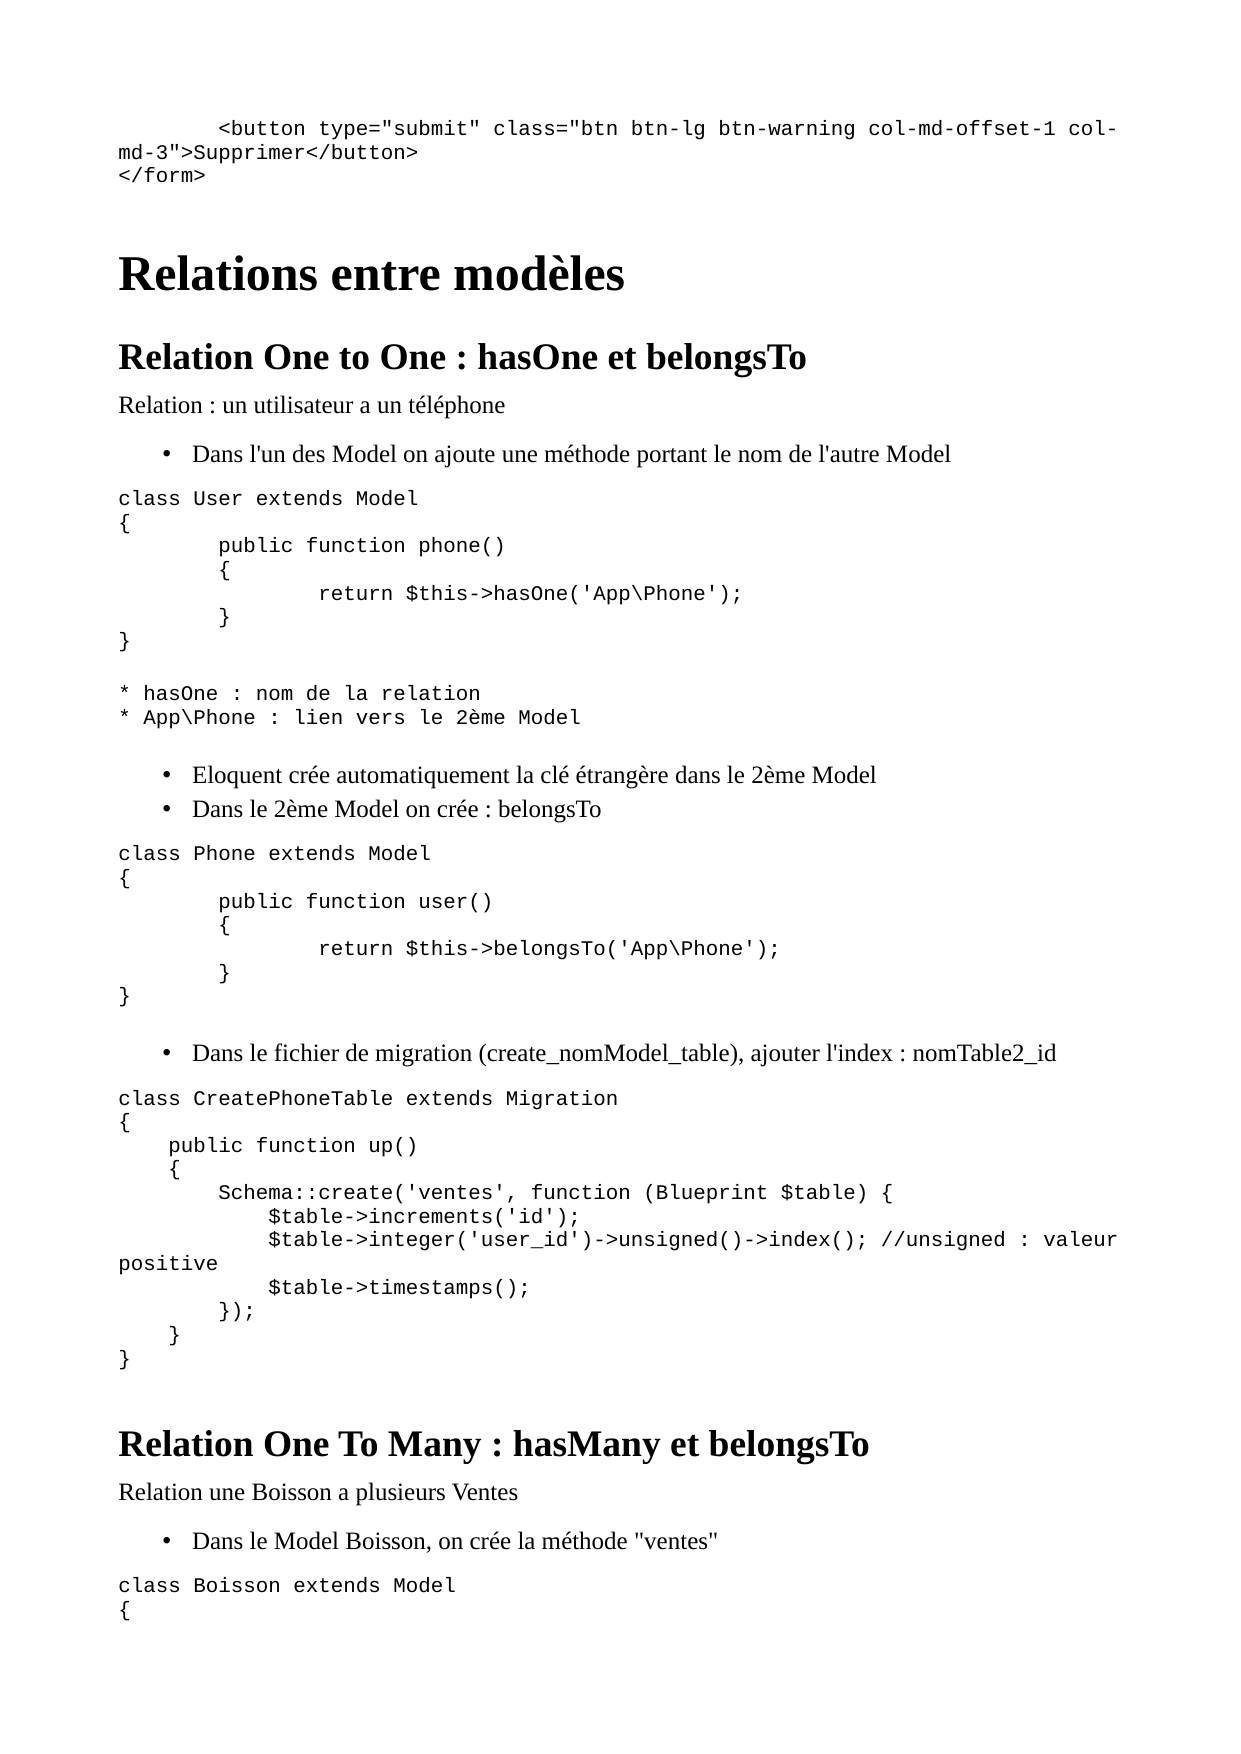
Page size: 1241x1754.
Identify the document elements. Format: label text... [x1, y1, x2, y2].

text { [118, 914, 1122, 938]
text Relation une Boisson a plusieurs Ventes [118, 1477, 1122, 1506]
text $table->integer('user_id')->unsigned()->index(); //unsigned : valeur positive [118, 1229, 1122, 1277]
list Eloquent crée automatiquement la clé étrangère dans le 2ème Model [162, 760, 1122, 789]
subtitle Relations entre modèles [118, 243, 1122, 301]
subtitle Relation One to One : hasOne et belongsTo [118, 334, 1122, 377]
text { [118, 1158, 1122, 1182]
text <button type="submit" class="btn btn-lg btn-warning col-md-offset-1 col-md-3">Supprimer</button> [118, 118, 1122, 165]
text } [118, 1348, 1122, 1371]
text </form> [118, 165, 1122, 189]
text { [118, 1599, 1122, 1623]
subtitle Relation One To Many : hasMany et belongsTo [118, 1422, 1122, 1465]
list Dans le Model Boisson, on crée la méthode "ventes" [162, 1526, 1122, 1555]
text }); [118, 1300, 1122, 1324]
text { [118, 559, 1122, 583]
text class Phone extends Model [118, 843, 1122, 867]
text $table->timestamps(); [118, 1277, 1122, 1300]
text public function user() [118, 891, 1122, 914]
text class User extends Model [118, 488, 1122, 512]
text { [118, 1111, 1122, 1135]
text } [118, 962, 1122, 985]
list Dans le 2ème Model on crée : belongsTo [162, 794, 1122, 823]
list Dans le fichier de migration (create_nomModel_table), ajouter l'index : nomTable2_id [162, 1038, 1122, 1067]
text class CreatePhoneTable extends Migration [118, 1087, 1122, 1111]
text class Boisson extends Model [118, 1575, 1122, 1599]
text Relation : un utilisateur a un téléphone [118, 390, 1122, 419]
text } [118, 630, 1122, 654]
text $table->increments('id'); [118, 1206, 1122, 1229]
text { [118, 867, 1122, 891]
text public function up() [118, 1135, 1122, 1158]
text * App\Phone : lien vers le 2ème Model [118, 707, 1122, 730]
text * hasOne : nom de la relation [118, 683, 1122, 707]
text { [118, 512, 1122, 535]
text } [118, 606, 1122, 630]
text return $this->hasOne('App\Phone'); [118, 583, 1122, 606]
text } [118, 985, 1122, 1009]
text public function phone() [118, 535, 1122, 559]
list Dans l'un des Model on ajoute une méthode portant le nom de l'autre Model [162, 439, 1122, 468]
text return $this->belongsTo('App\Phone'); [118, 938, 1122, 962]
text } [118, 1324, 1122, 1348]
text Schema::create('ventes', function (Blueprint $table) { [118, 1182, 1122, 1206]
